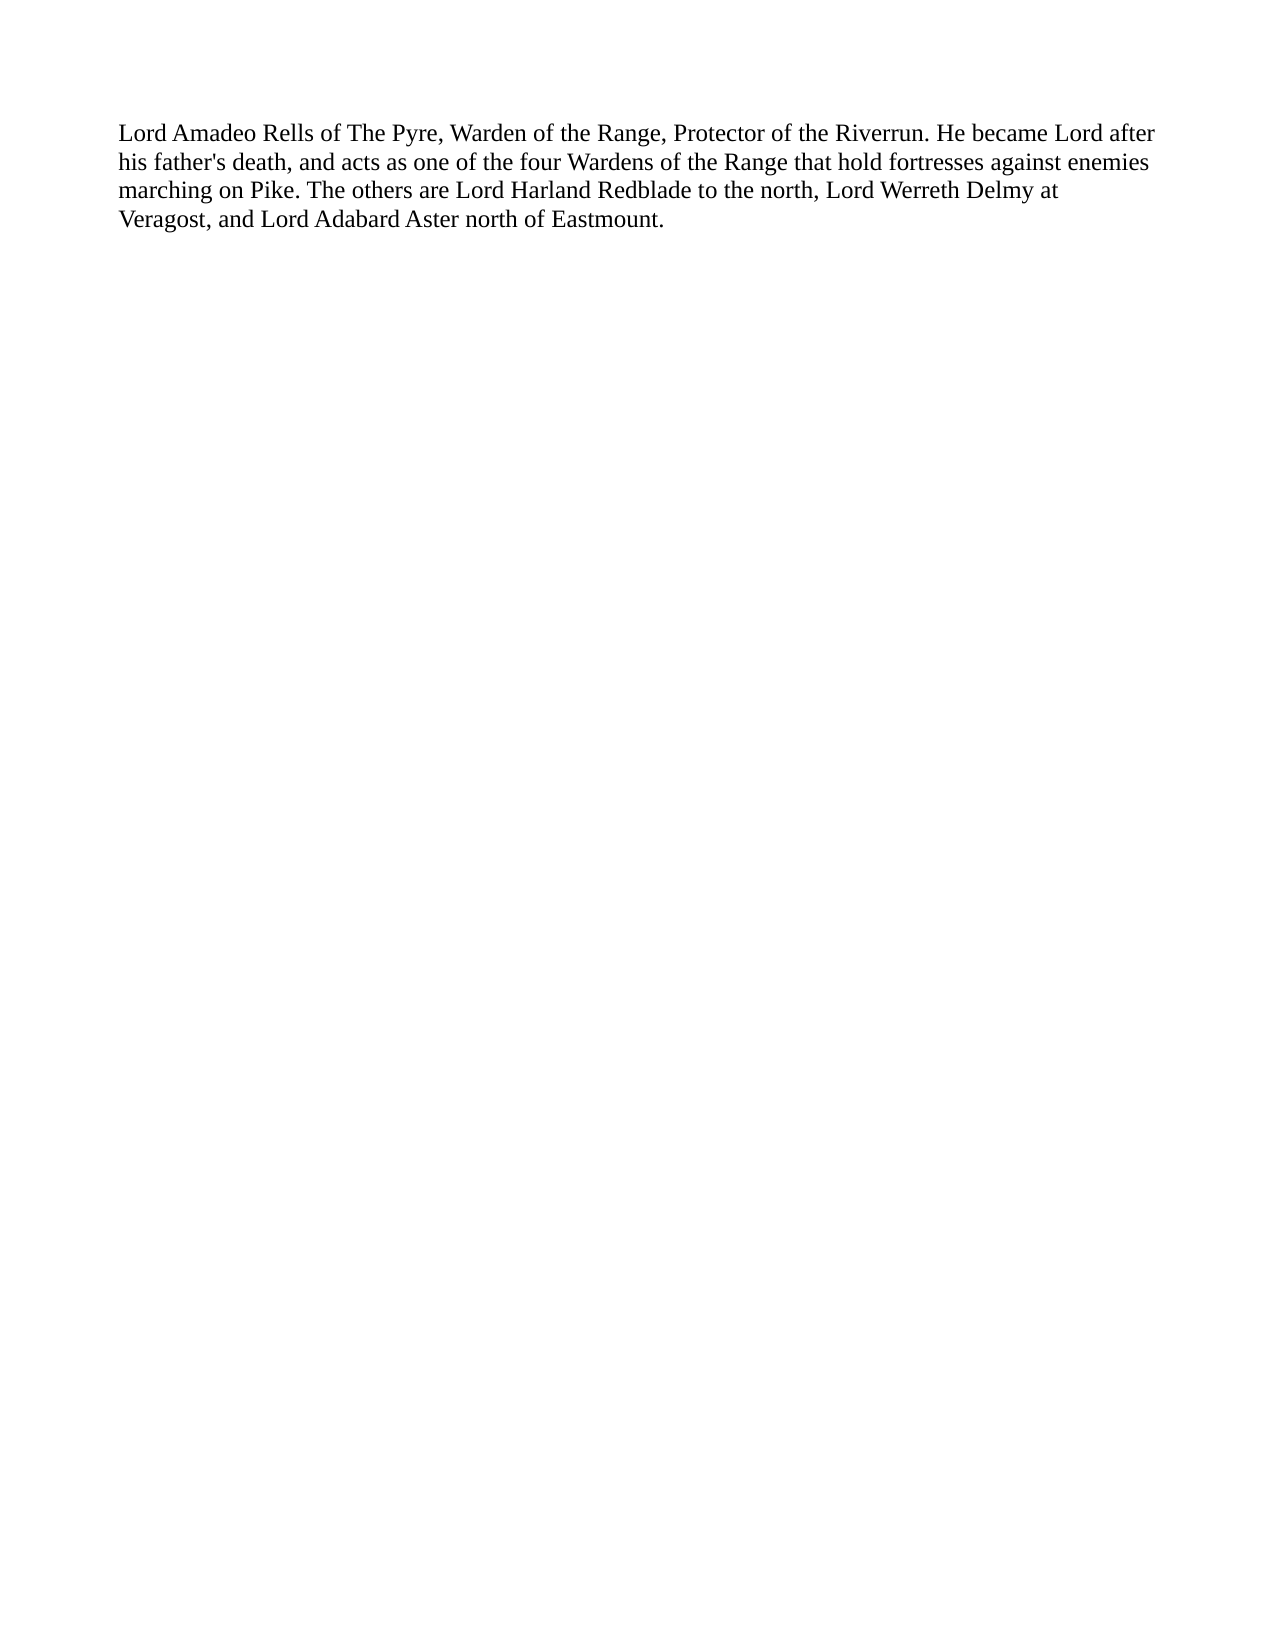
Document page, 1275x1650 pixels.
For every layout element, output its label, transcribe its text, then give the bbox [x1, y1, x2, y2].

text Lord Amadeo Rells of The Pyre, Warden of the Range, Protector of the Riverrun. He became Lord after his father's death, and acts as one of the four Wardens of the Range that hold fortresses against enemies marching on Pike. The others are Lord Harland Redblade to the north, Lord Werreth Delmy at Veragost, and Lord Adabard Aster north of Eastmount. [118, 118, 1157, 233]
